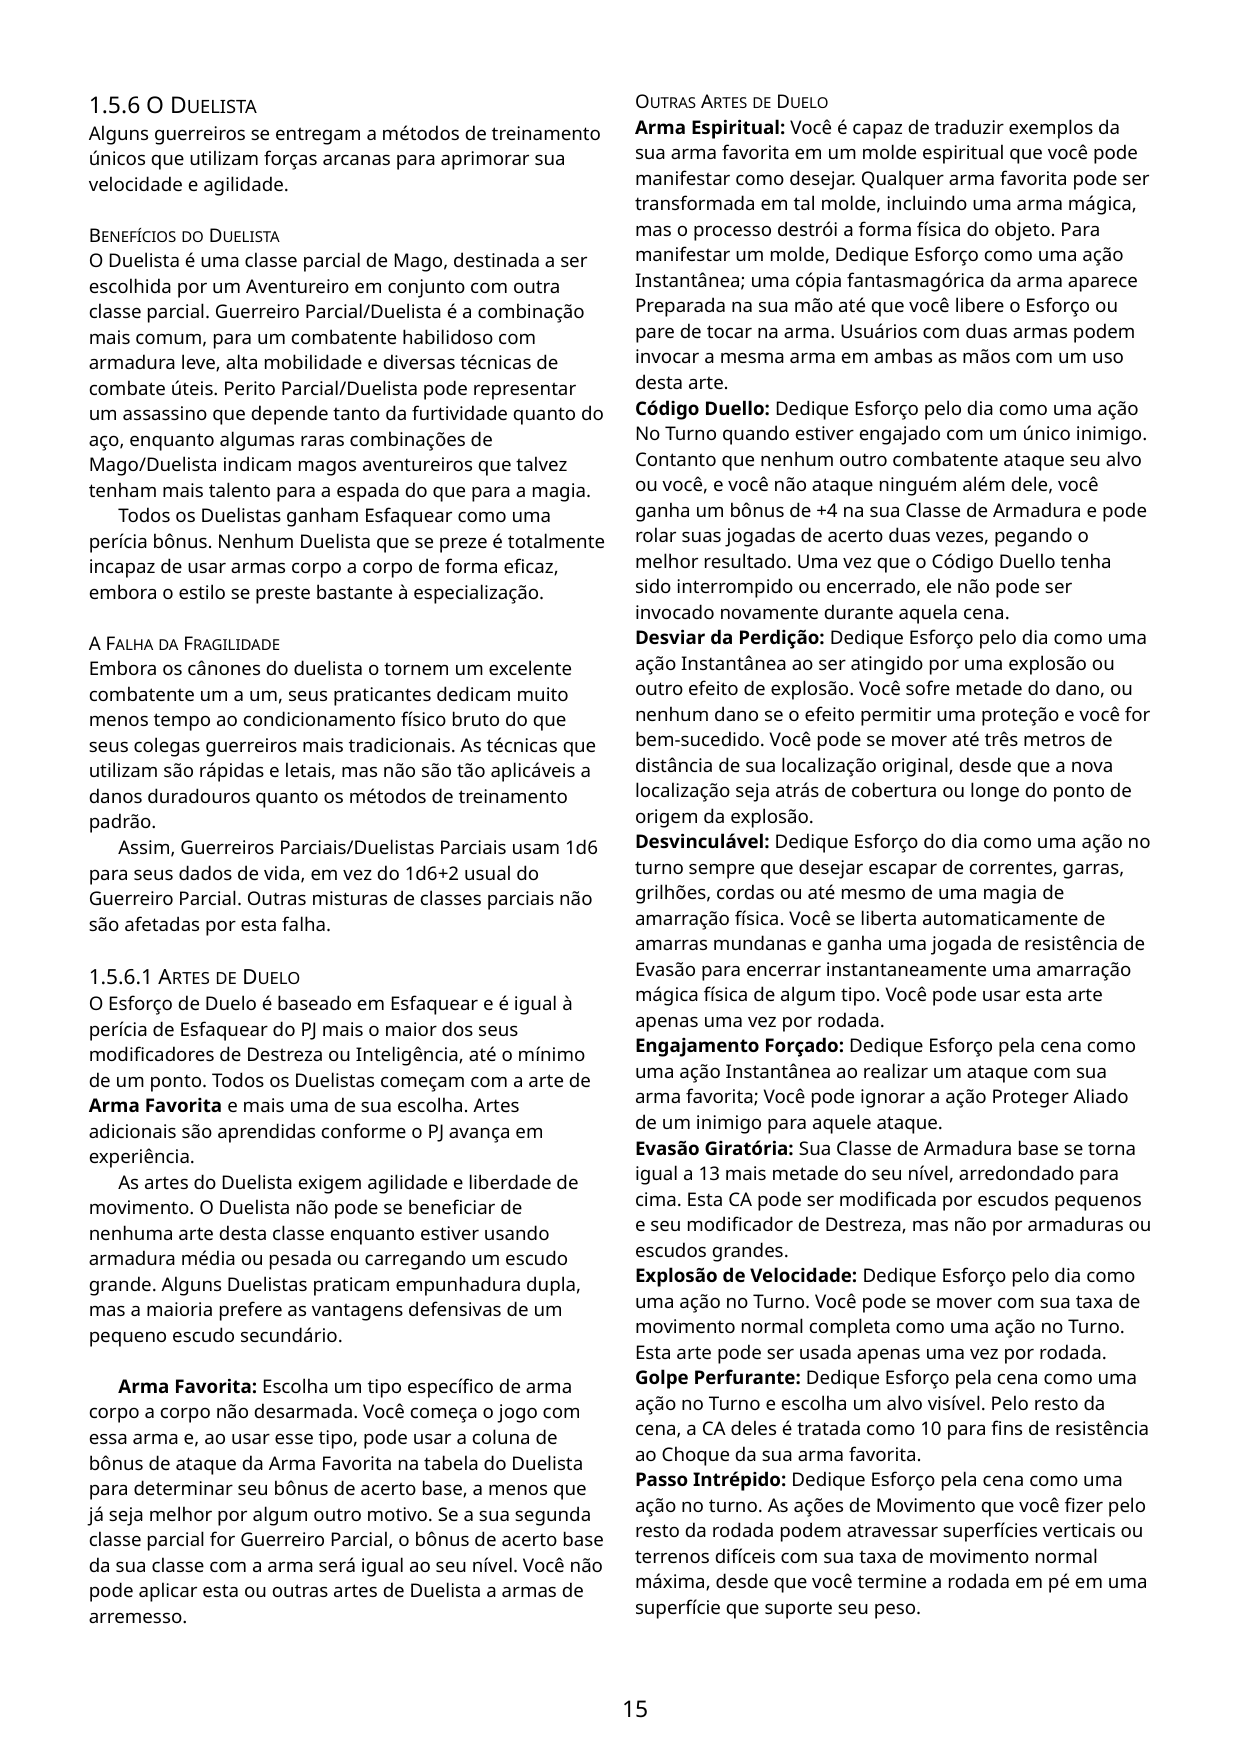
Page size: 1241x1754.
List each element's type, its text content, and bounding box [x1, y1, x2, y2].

text Embora os cânones do duelista o tornem um excelente combatente um a um, seus praticantes dedicam muito menos tempo ao condicionamento físico bruto do que seus colegas guerreiros mais tradicionais. As técnicas que utilizam são rápidas e letais, mas não são tão aplicáveis ​​a danos duradouros quanto os métodos de treinamento padrão. [88, 656, 605, 834]
text Engajamento Forçado: Dedique Esforço pela cena como uma ação Instantânea ao realizar um ataque com sua arma favorita; Você pode ignorar a ação Proteger Aliado de um inimigo para aquele ataque. [635, 1033, 1152, 1135]
text Passo Intrépido: Dedique Esforço pela cena como uma ação no turno. As ações de Movimento que você fizer pelo resto da rodada podem atravessar superfícies verticais ou terrenos difíceis com sua taxa de movimento normal máxima, desde que você termine a rodada em pé em uma superfície que suporte seu peso. [635, 1467, 1152, 1620]
text Benefícios do Duelista [88, 222, 605, 247]
text Explosão de Velocidade: Dedique Esforço pelo dia como uma ação no Turno. Você pode se mover com sua taxa de movimento normal completa como uma ação no Turno. Esta arte pode ser usada apenas uma vez por rodada. [635, 1262, 1152, 1364]
text Desvinculável: Dedique Esforço do dia como uma ação no turno sempre que desejar escapar de correntes, garras, grilhões, cordas ou até mesmo de uma magia de amarração física. Você se liberta automaticamente de amarras mundanas e ganha uma jogada de resistência de Evasão para encerrar instantaneamente uma amarração mágica física de algum tipo. Você pode usar esta arte apenas uma vez por rodada. [635, 829, 1152, 1033]
text Alguns guerreiros se entregam a métodos de treinamento únicos que utilizam forças arcanas para aprimorar sua velocidade e agilidade. [88, 120, 605, 196]
subtitle 1.5.6.1 Artes de Duelo [88, 962, 605, 990]
text A Falha da Fragilidade [88, 630, 605, 656]
text As artes do Duelista exigem agilidade e liberdade de movimento. O Duelista não pode se beneficiar de nenhuma arte desta classe enquanto estiver usando armadura média ou pesada ou carregando um escudo grande. Alguns Duelistas praticam empunhadura dupla, mas a maioria prefere as vantagens defensivas de um pequeno escudo secundário. [88, 1169, 605, 1348]
text Todos os Duelistas ganham Esfaquear como uma perícia bônus. Nenhum Duelista que se preze é totalmente incapaz de usar armas corpo a corpo de forma eficaz, embora o estilo se preste bastante à especialização. [88, 503, 605, 605]
text Código Duello: Dedique Esforço pelo dia como uma ação No Turno quando estiver engajado com um único inimigo. Contanto que nenhum outro combatente ataque seu alvo ou você, e você não ataque ninguém além dele, você ganha um bônus de +4 na sua Classe de Armadura e pode rolar suas jogadas de acerto duas vezes, pegando o melhor resultado. Uma vez que o Código Duello tenha sido interrompido ou encerrado, ele não pode ser invocado novamente durante aquela cena. [635, 395, 1152, 624]
text Assim, Guerreiros Parciais/Duelistas Parciais usam 1d6 para seus dados de vida, em vez do 1d6+2 usual do Guerreiro Parcial. Outras misturas de classes parciais não são afetadas por esta falha. [88, 834, 605, 936]
text Outras Artes de Duelo [635, 88, 1152, 114]
text Evasão Giratória: Sua Classe de Armadura base se torna igual a 13 mais metade do seu nível, arredondado para cima. Esta CA pode ser modificada por escudos pequenos e seu modificador de Destreza, mas não por armaduras ou escudos grandes. [635, 1135, 1152, 1262]
subtitle 1.5.6 O Duelista [88, 88, 605, 120]
text Golpe Perfurante: Dedique Esforço pela cena como uma ação no Turno e escolha um alvo visível. Pelo resto da cena, a CA deles é tratada como 10 para fins de resistência ao Choque da sua arma favorita. [635, 1364, 1152, 1467]
text O Duelista é uma classe parcial de Mago, destinada a ser escolhida por um Aventureiro em conjunto com outra classe parcial. Guerreiro Parcial/Duelista é a combinação mais comum, para um combatente habilidoso com armadura leve, alta mobilidade e diversas técnicas de combate úteis. Perito Parcial/Duelista pode representar um assassino que depende tanto da furtividade quanto do aço, enquanto algumas raras combinações de Mago/Duelista indicam magos aventureiros que talvez tenham mais talento para a espada do que para a magia. [88, 247, 605, 503]
text O Esforço de Duelo é baseado em Esfaquear e é igual à perícia de Esfaquear do PJ mais o maior dos seus modificadores de Destreza ou Inteligência, até o mínimo de um ponto. Todos os Duelistas começam com a arte de Arma Favorita e mais uma de sua escolha. Artes adicionais são aprendidas conforme o PJ avança em experiência. [88, 990, 605, 1169]
text Arma Favorita: Escolha um tipo específico de arma corpo a corpo não desarmada. Você começa o jogo com essa arma e, ao usar esse tipo, pode usar a coluna de bônus de ataque da Arma Favorita na tabela do Duelista para determinar seu bônus de acerto base, a menos que já seja melhor por algum outro motivo. Se a sua segunda classe parcial for Guerreiro Parcial, o bônus de acerto base da sua classe com a arma será igual ao seu nível. Você não pode aplicar esta ou outras artes de Duelista a armas de arremesso. [88, 1373, 605, 1628]
text Desviar da Perdição: Dedique Esforço pelo dia como uma ação Instantânea ao ser atingido por uma explosão ou outro efeito de explosão. Você sofre metade do dano, ou nenhum dano se o efeito permitir uma proteção e você for bem-sucedido. Você pode se mover até três metros de distância de sua localização original, desde que a nova localização seja atrás de cobertura ou longe do ponto de origem da explosão. [635, 624, 1152, 829]
text Arma Espiritual: Você é capaz de traduzir exemplos da sua arma favorita em um molde espiritual que você pode manifestar como desejar. Qualquer arma favorita pode ser transformada em tal molde, incluindo uma arma mágica, mas o processo destrói a forma física do objeto. Para manifestar um molde, Dedique Esforço como uma ação Instantânea; uma cópia fantasmagórica da arma aparece Preparada na sua mão até que você libere o Esforço ou pare de tocar na arma. Usuários com duas armas podem invocar a mesma arma em ambas as mãos com um uso desta arte. [635, 114, 1152, 395]
